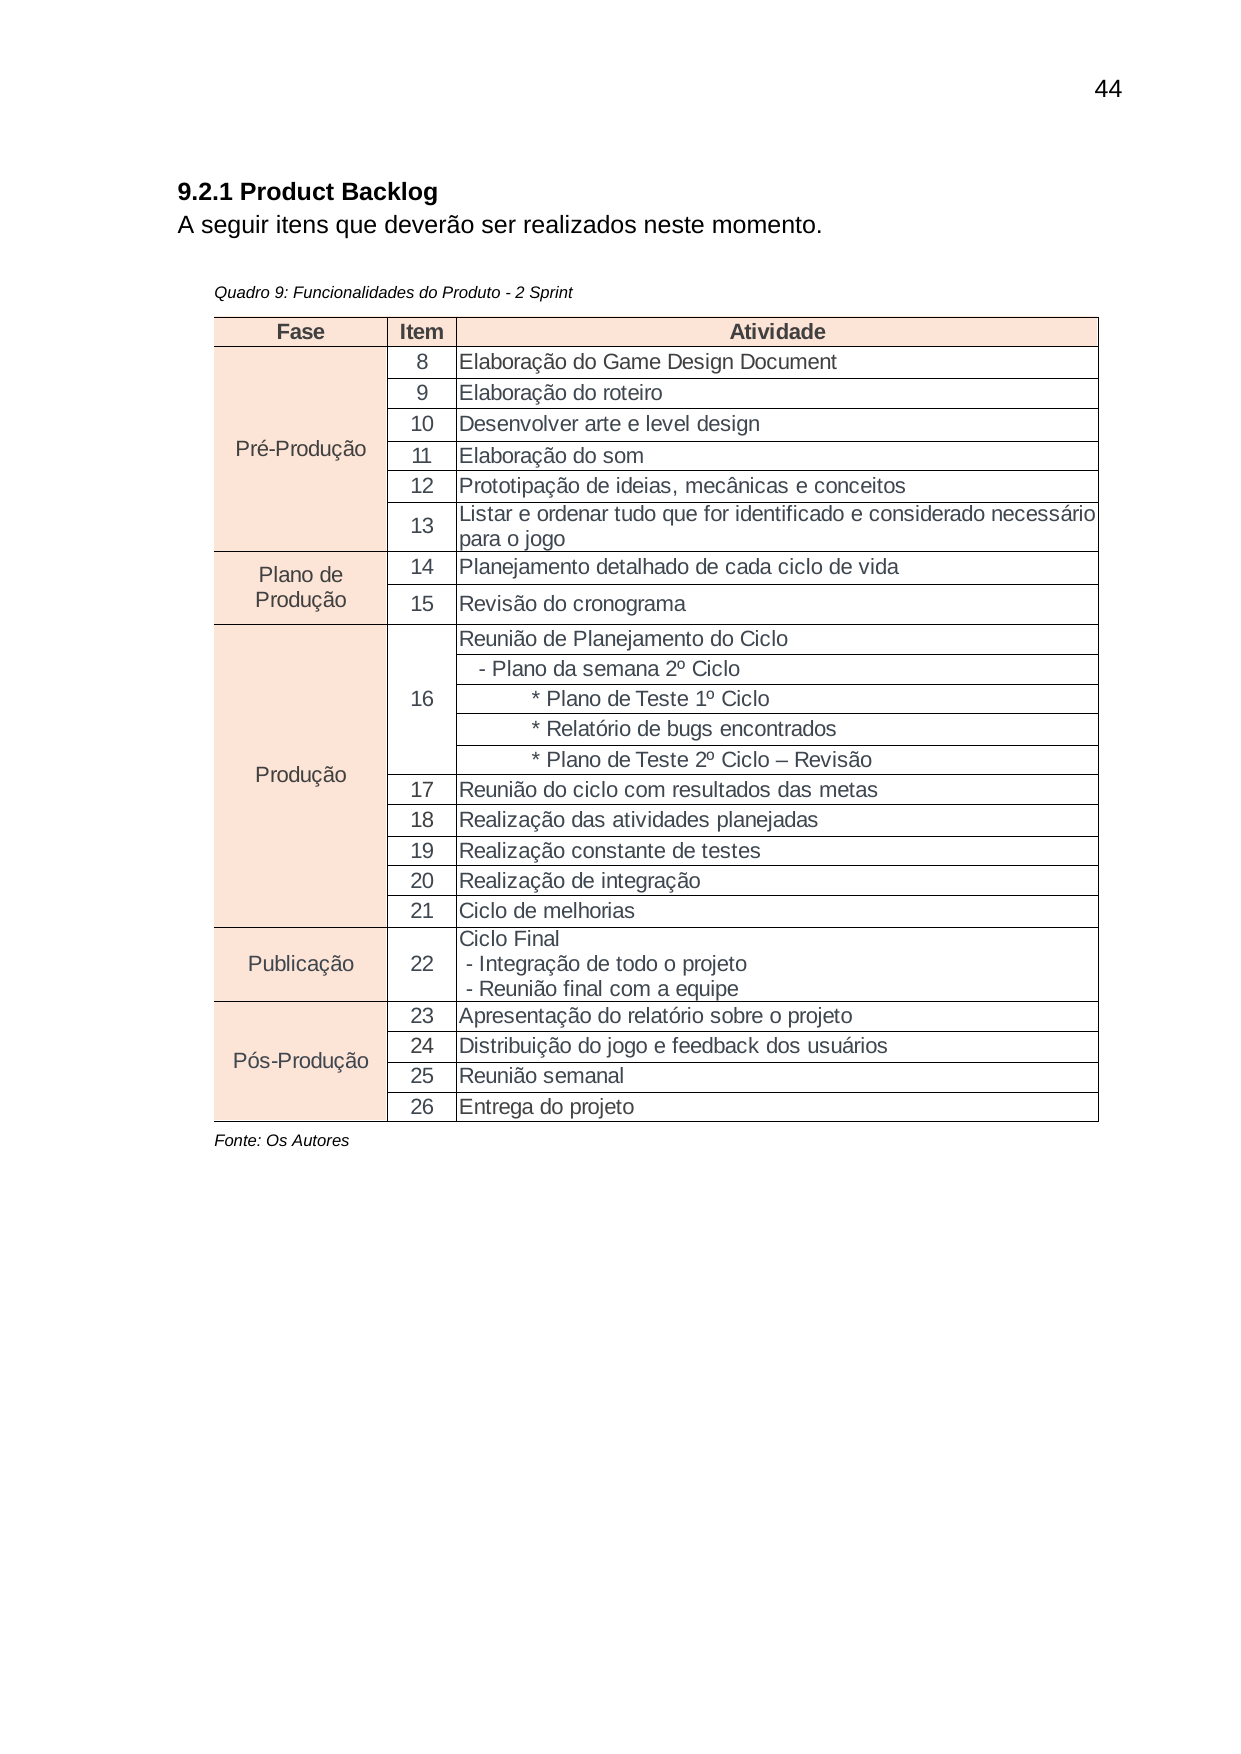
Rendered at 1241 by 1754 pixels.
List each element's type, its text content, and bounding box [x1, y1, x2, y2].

text Fonte: Os Autores [214, 317, 1100, 1150]
text A seguir itens que deverão ser realizados neste momento. [177, 210, 1122, 239]
subtitle 9.2.1 Product Backlog [177, 177, 1122, 206]
text Quadro 9: Funcionalidades do Produto - 2 Sprint [214, 282, 1100, 302]
